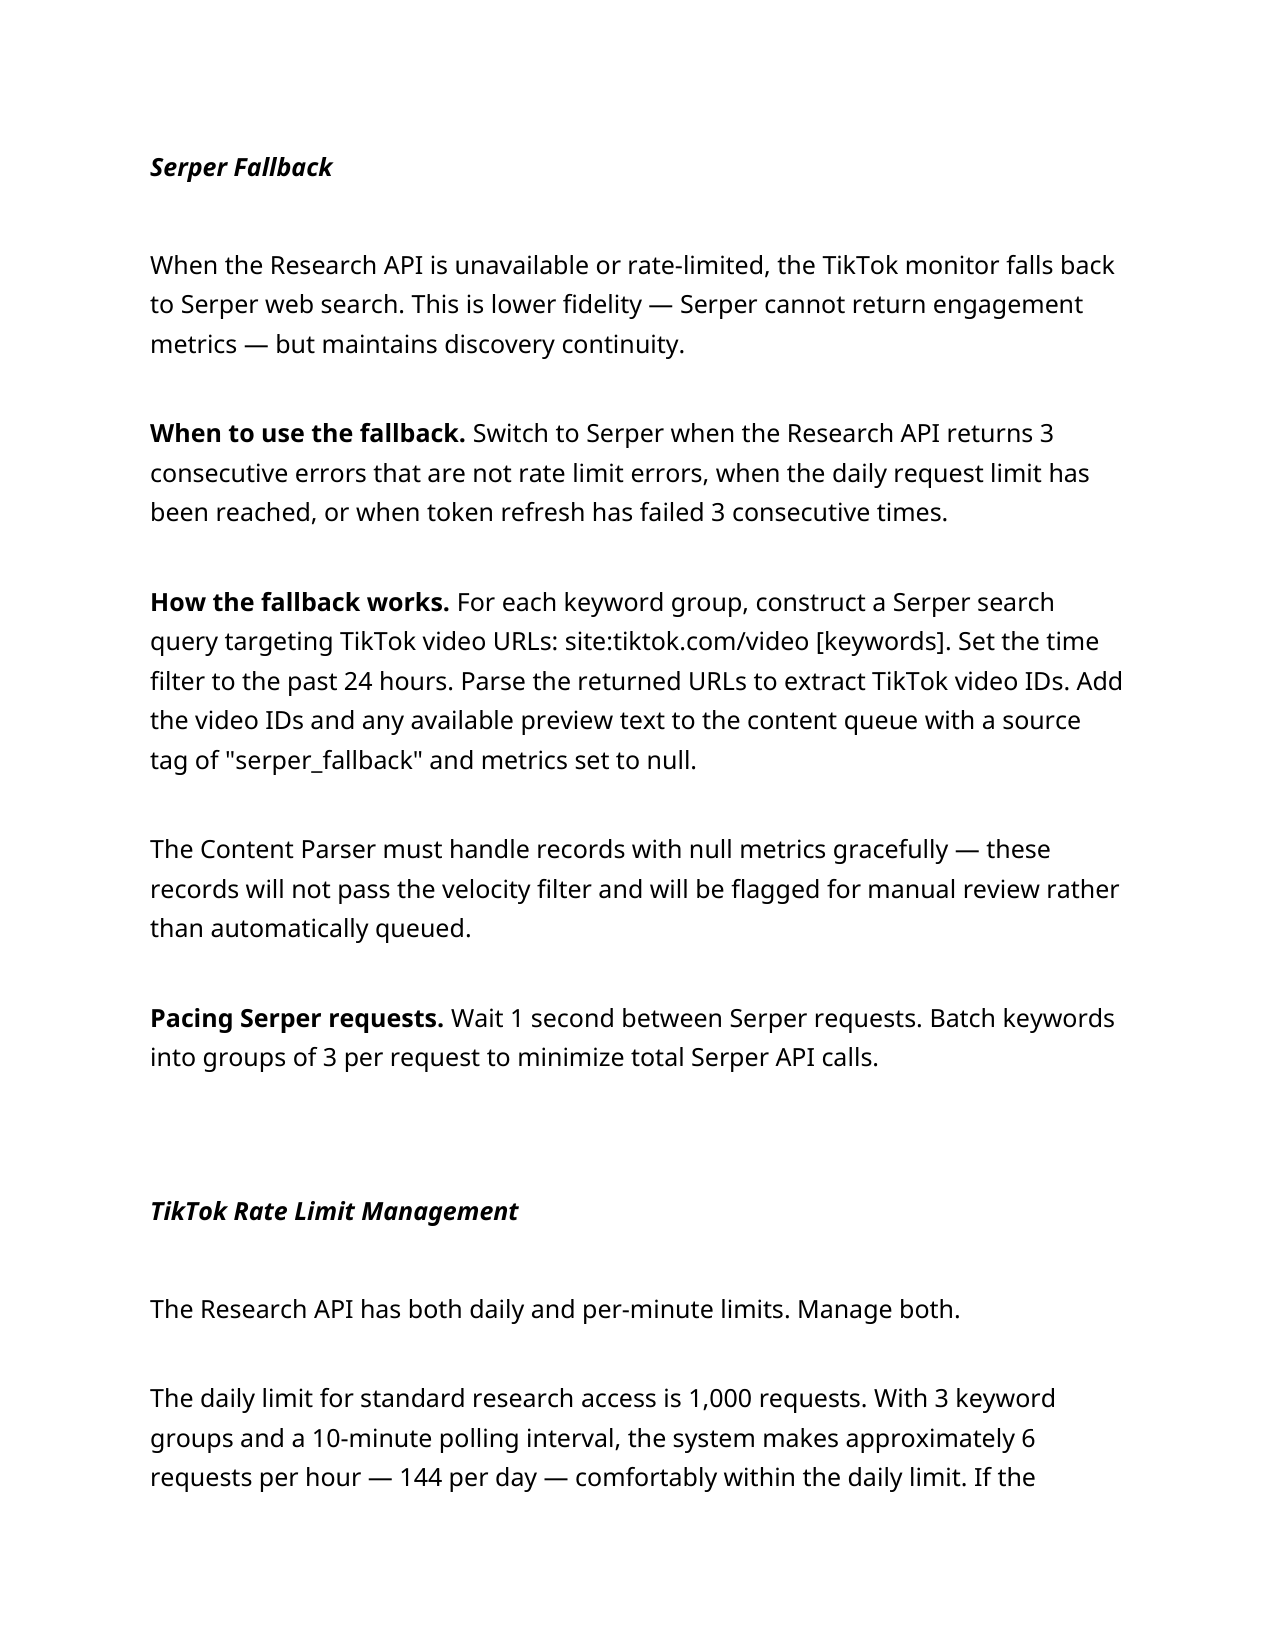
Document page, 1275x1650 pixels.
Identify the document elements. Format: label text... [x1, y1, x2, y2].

text When to use the fallback. Switch to Serper when the Research API returns 3 consecutive errors that are not rate limit errors, when the daily request limit has been reached, or when token refresh has failed 3 consecutive times. [150, 416, 1125, 529]
text The Content Parser must handle records with null metrics gracefully — these records will not pass the velocity filter and will be flagged for manual review rather than automatically queued. [150, 832, 1125, 945]
text The Research API has both daily and per-minute limits. Manage both. [150, 1291, 1125, 1326]
text When the Research API is unavailable or rate-limited, the TikTok monitor falls back to Serper web search. This is lower fidelity — Serper cannot return engagement metrics — but maintains discovery continuity. [150, 248, 1125, 361]
subtitle Serper Fallback [150, 150, 1125, 184]
text How the fallback works. For each keyword group, construct a Serper search query targeting TikTok video URLs: site:tiktok.com/video [keywords]. Set the time filter to the past 24 hours. Parse the returned URLs to extract TikTok video IDs. Add the video IDs and any available preview text to the content queue with a source tag of "serper_fallback" and metrics set to null. [150, 584, 1125, 777]
subtitle TikTok Rate Limit Management [150, 1194, 1125, 1228]
text The daily limit for standard research access is 1,000 requests. With 3 keyword groups and a 10-minute polling interval, the system makes approximately 6 requests per hour — 144 per day — comfortably within the daily limit. If the [150, 1381, 1125, 1494]
text Pacing Serper requests. Wait 1 second between Serper requests. Batch keywords into groups of 3 per request to minimize total Serper API calls. [150, 1000, 1125, 1074]
